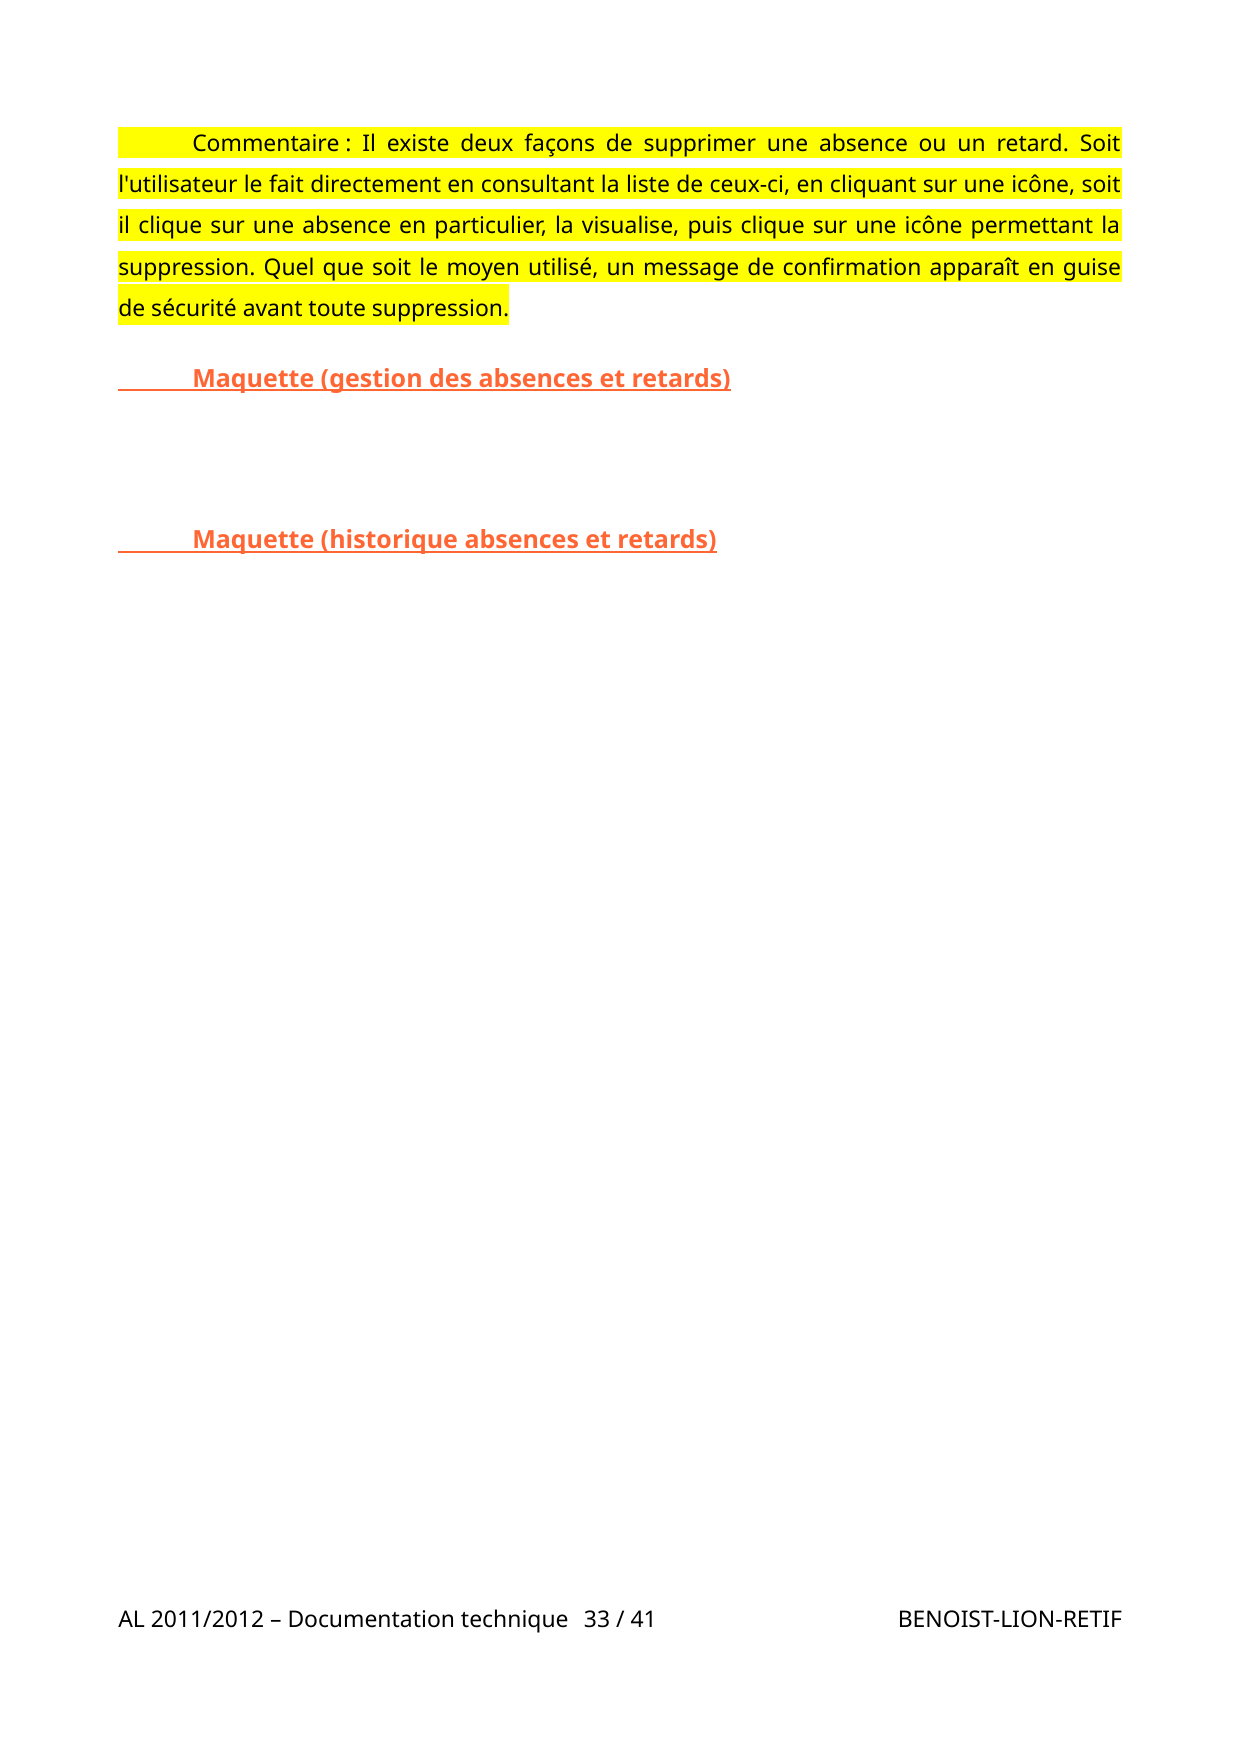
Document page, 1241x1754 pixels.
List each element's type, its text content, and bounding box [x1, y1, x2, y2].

subtitle Maquette (gestion des absences et retards) [118, 354, 1122, 395]
subtitle Maquette (historique absences et retards) [118, 516, 1122, 557]
text Commentaire : Il existe deux façons de supprimer une absence ou un retard. Soit l'utilisateur le fait directement en consultant la liste de ceux-ci, en cliquant sur une icône, soit il clique sur une absence en particulier, la visualise, puis clique sur une icône permettant la suppression. Quel que soit le moyen utilisé, un message de confirmation apparaît en guise de sécurité avant toute suppression. [118, 118, 1122, 325]
